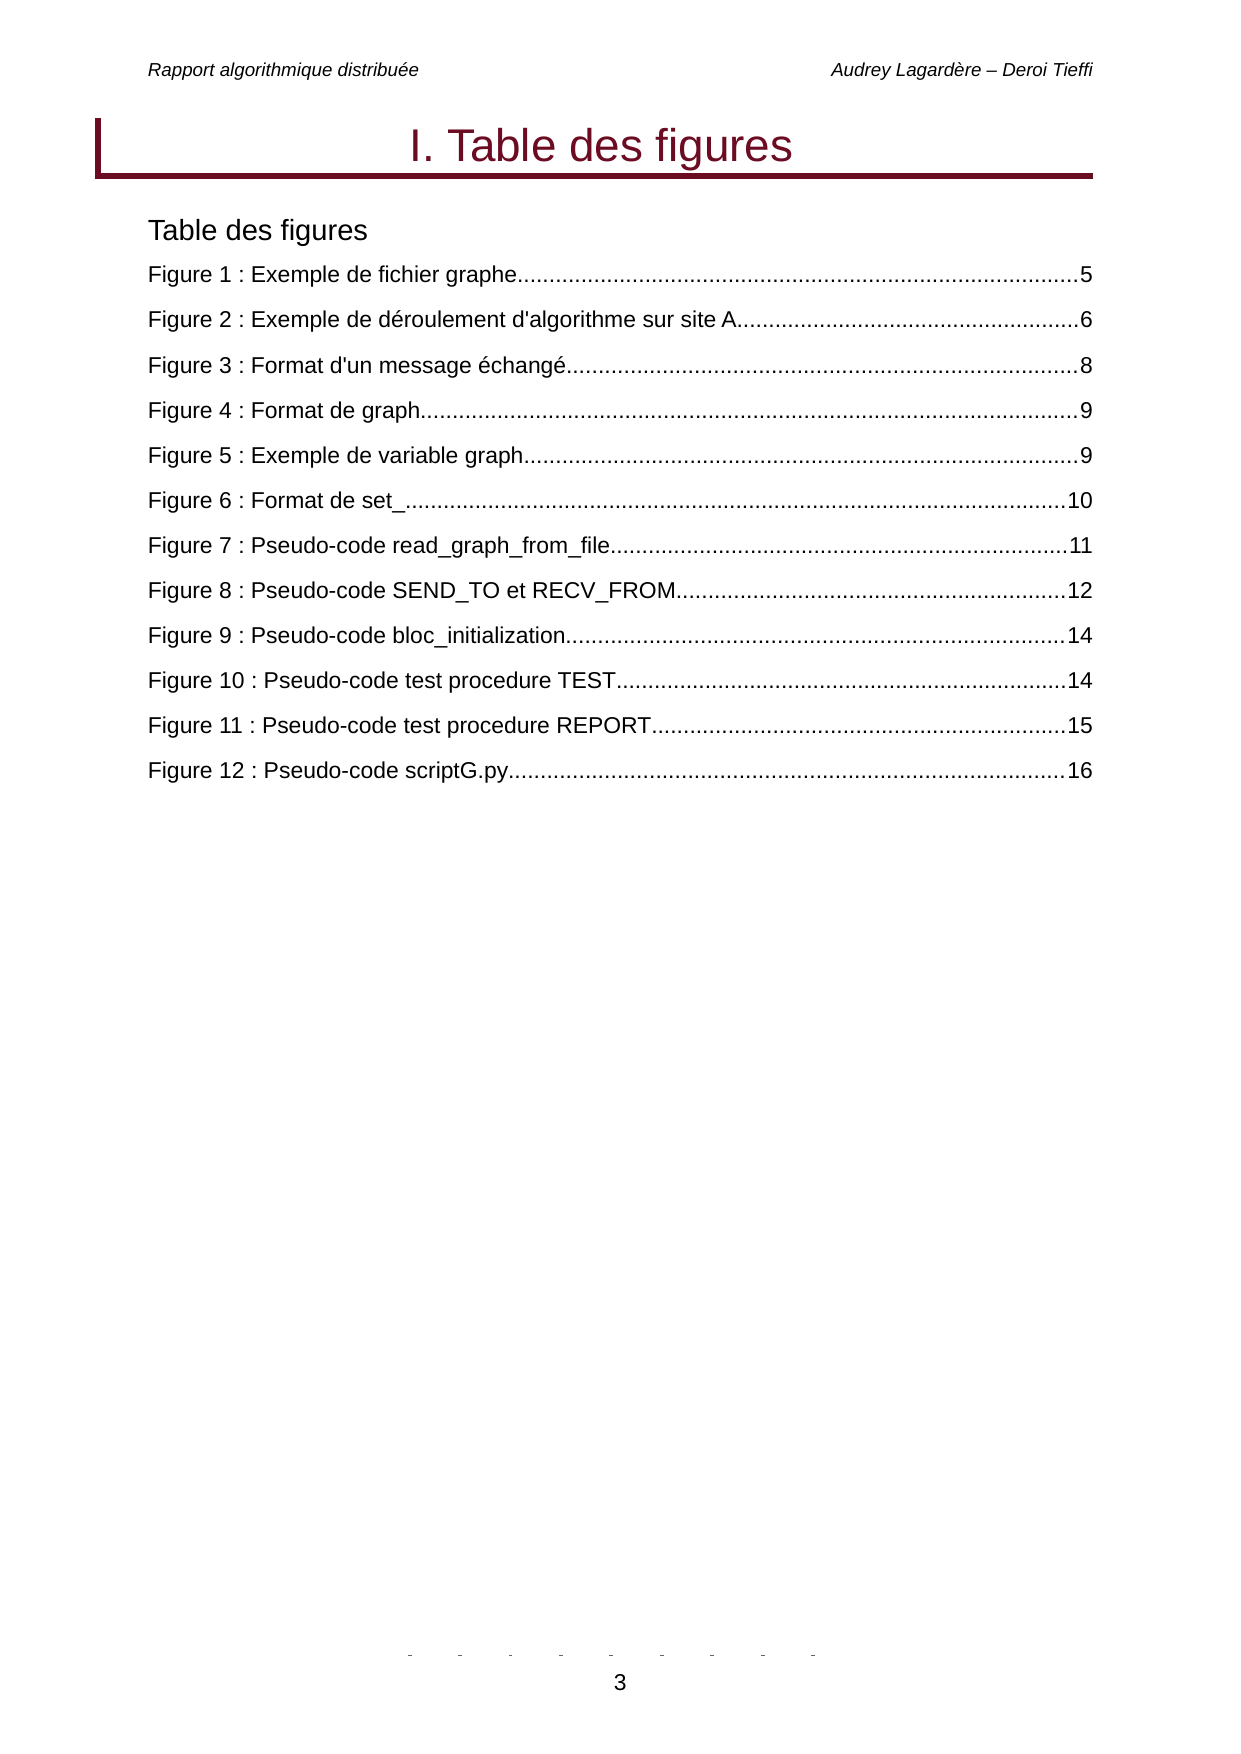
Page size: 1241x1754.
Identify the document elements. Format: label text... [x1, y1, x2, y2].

text Figure 6 : Format de set_ 10 [148, 487, 1093, 513]
text Figure 5 : Exemple de variable graph 9 [148, 442, 1093, 468]
text Figure 11 : Pseudo-code test procedure REPORT 15 [148, 712, 1093, 739]
text Figure 7 : Pseudo-code read_graph_from_file 11 [148, 532, 1093, 558]
text Figure 2 : Exemple de déroulement d'algorithme sur site A 6 [148, 306, 1093, 333]
text Figure 4 : Format de graph 9 [148, 397, 1093, 423]
text Figure 3 : Format d'un message échangé 8 [148, 352, 1093, 378]
text Figure 8 : Pseudo-code SEND_TO et RECV_FROM 12 [148, 577, 1093, 603]
text Figure 9 : Pseudo-code bloc_initialization 14 [148, 622, 1093, 648]
text Figure 10 : Pseudo-code test procedure TEST 14 [148, 667, 1093, 694]
subtitle Table des figures [101, 118, 1093, 173]
text Figure 12 : Pseudo-code scriptG.py 16 [148, 757, 1093, 784]
subtitle Table des figures [148, 213, 1093, 246]
text Figure 1 : Exemple de fichier graphe 5 [148, 261, 1093, 288]
